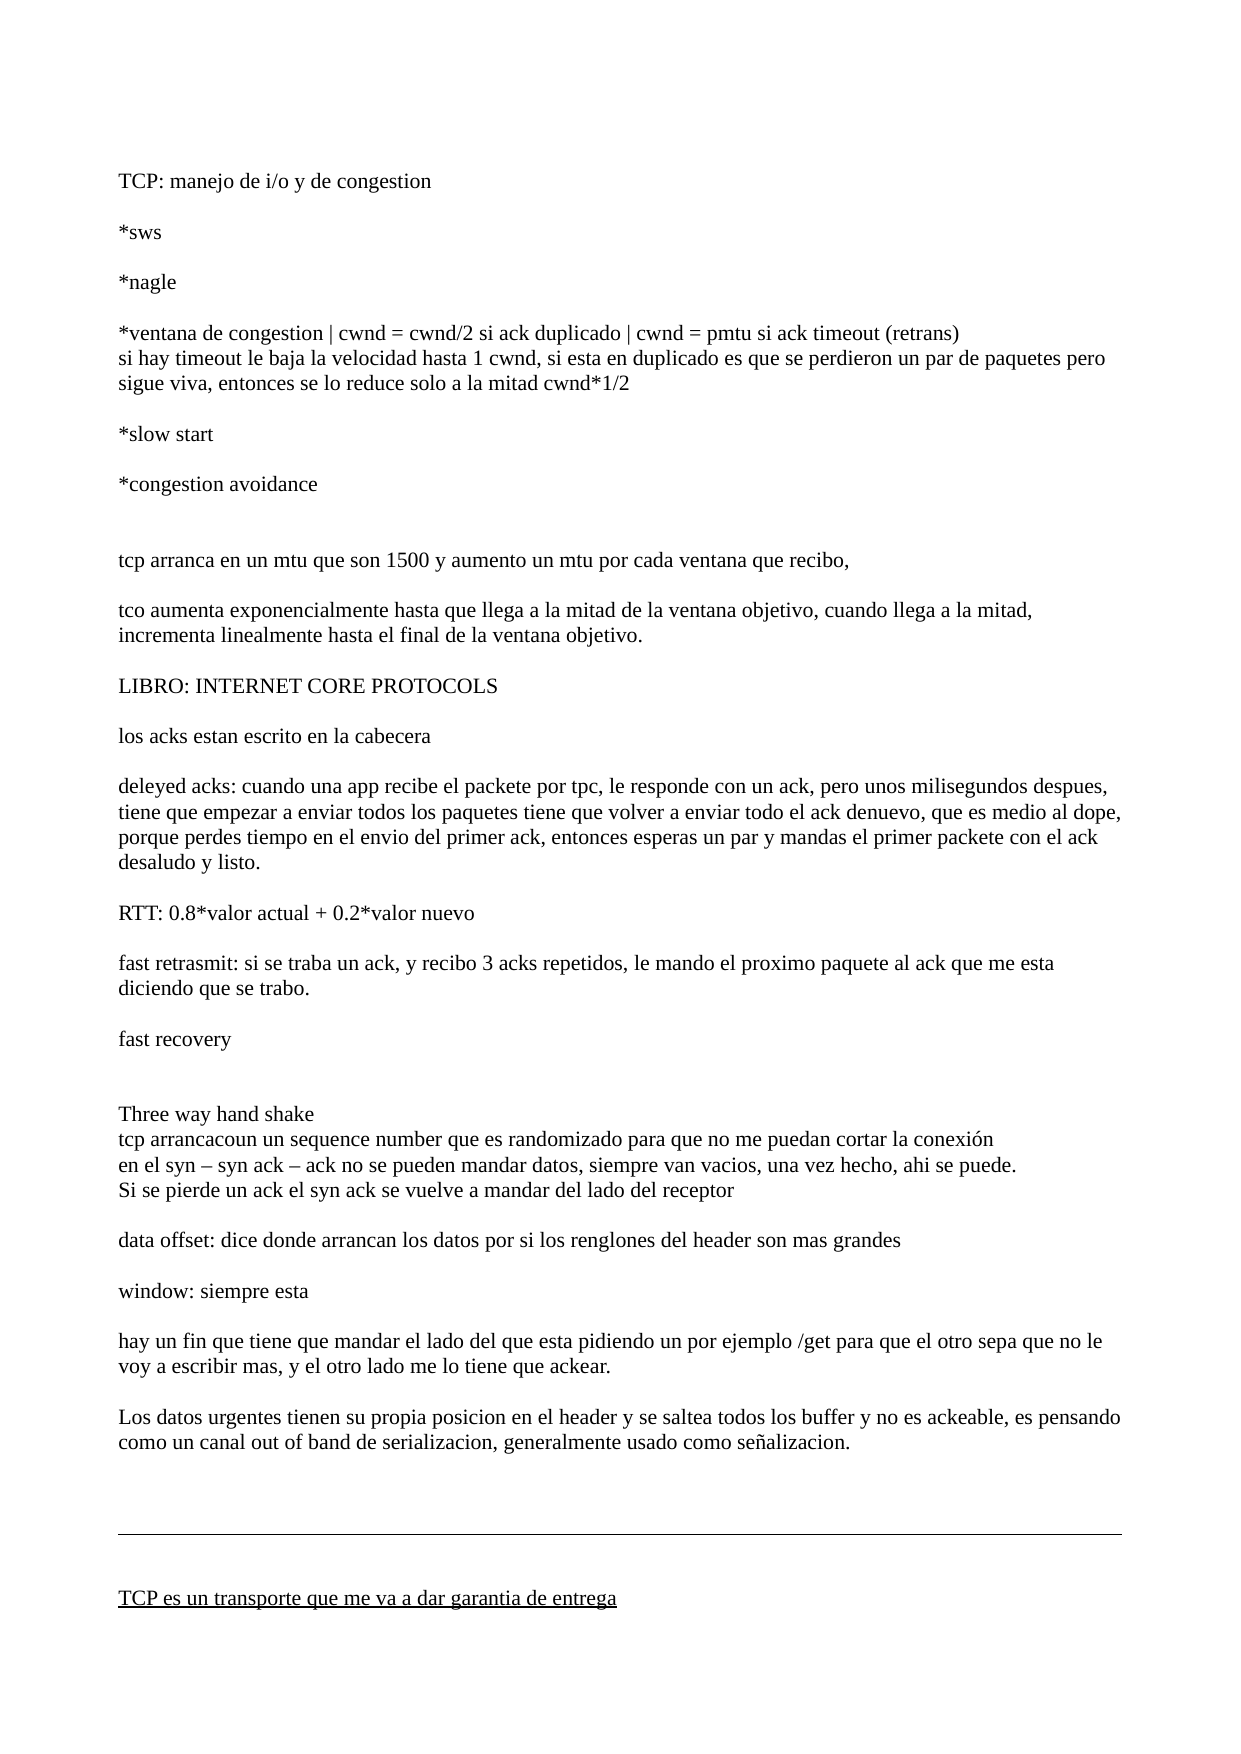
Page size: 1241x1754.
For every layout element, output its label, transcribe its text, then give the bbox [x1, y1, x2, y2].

text hay un fin que tiene que mandar el lado del que esta pidiendo un por ejemplo /get para que el otro sepa que no le voy a escribir mas, y el otro lado me lo tiene que ackear. [118, 1328, 1122, 1378]
text deleyed acks: cuando una app recibe el packete por tpc, le responde con un ack, pero unos milisegundos despues, tiene que empezar a enviar todos los paquetes tiene que volver a enviar todo el ack denuevo, que es medio al dope, porque perdes tiempo en el envio del primer ack, entonces esperas un par y mandas el primer packete con el ack desaludo y listo. [118, 773, 1122, 874]
text tcp arranca en un mtu que son 1500 y aumento un mtu por cada ventana que recibo, [118, 547, 1122, 572]
text *sws [118, 219, 1122, 244]
text TCP: manejo de i/o y de congestion [118, 168, 1122, 194]
text en el syn – syn ack – ack no se pueden mandar datos, siempre van vacios, una vez hecho, ahi se puede. [118, 1152, 1122, 1177]
text como un canal out of band de serializacion, generalmente usado como señalizacion. [118, 1429, 1122, 1454]
text si hay timeout le baja la velocidad hasta 1 cwnd, si esta en duplicado es que se perdieron un par de paquetes pero sigue viva, entonces se lo reduce solo a la mitad cwnd*1/2 [118, 345, 1122, 395]
text data offset: dice donde arrancan los datos por si los renglones del header son mas grandes [118, 1227, 1122, 1252]
text Los datos urgentes tienen su propia posicion en el header y se saltea todos los buffer y no es ackeable, es pensando [118, 1404, 1122, 1429]
text fast retrasmit: si se traba un ack, y recibo 3 acks repetidos, le mando el proximo paquete al ack que me esta diciendo que se trabo. [118, 950, 1122, 1000]
text *slow start [118, 421, 1122, 446]
text *congestion avoidance [118, 471, 1122, 496]
text fast recovery [118, 1026, 1122, 1051]
text RTT: 0.8*valor actual + 0.2*valor nuevo [118, 899, 1122, 925]
text Si se pierde un ack el syn ack se vuelve a mandar del lado del receptor [118, 1177, 1122, 1202]
text tcp arrancacoun un sequence number que es randomizado para que no me puedan cortar la conexión [118, 1126, 1122, 1152]
text tco aumenta exponencialmente hasta que llega a la mitad de la ventana objetivo, cuando llega a la mitad, incrementa linealmente hasta el final de la ventana objetivo. [118, 597, 1122, 647]
text los acks estan escrito en la cabecera [118, 723, 1122, 748]
text TCP es un transporte que me va a dar garantia de entrega [118, 1585, 1122, 1610]
text *ventana de congestion | cwnd = cwnd/2 si ack duplicado | cwnd = pmtu si ack timeout (retrans) [118, 320, 1122, 345]
text window: siempre esta [118, 1278, 1122, 1303]
text *nagle [118, 269, 1122, 294]
text LIBRO: INTERNET CORE PROTOCOLS [118, 673, 1122, 698]
text Three way hand shake [118, 1101, 1122, 1126]
